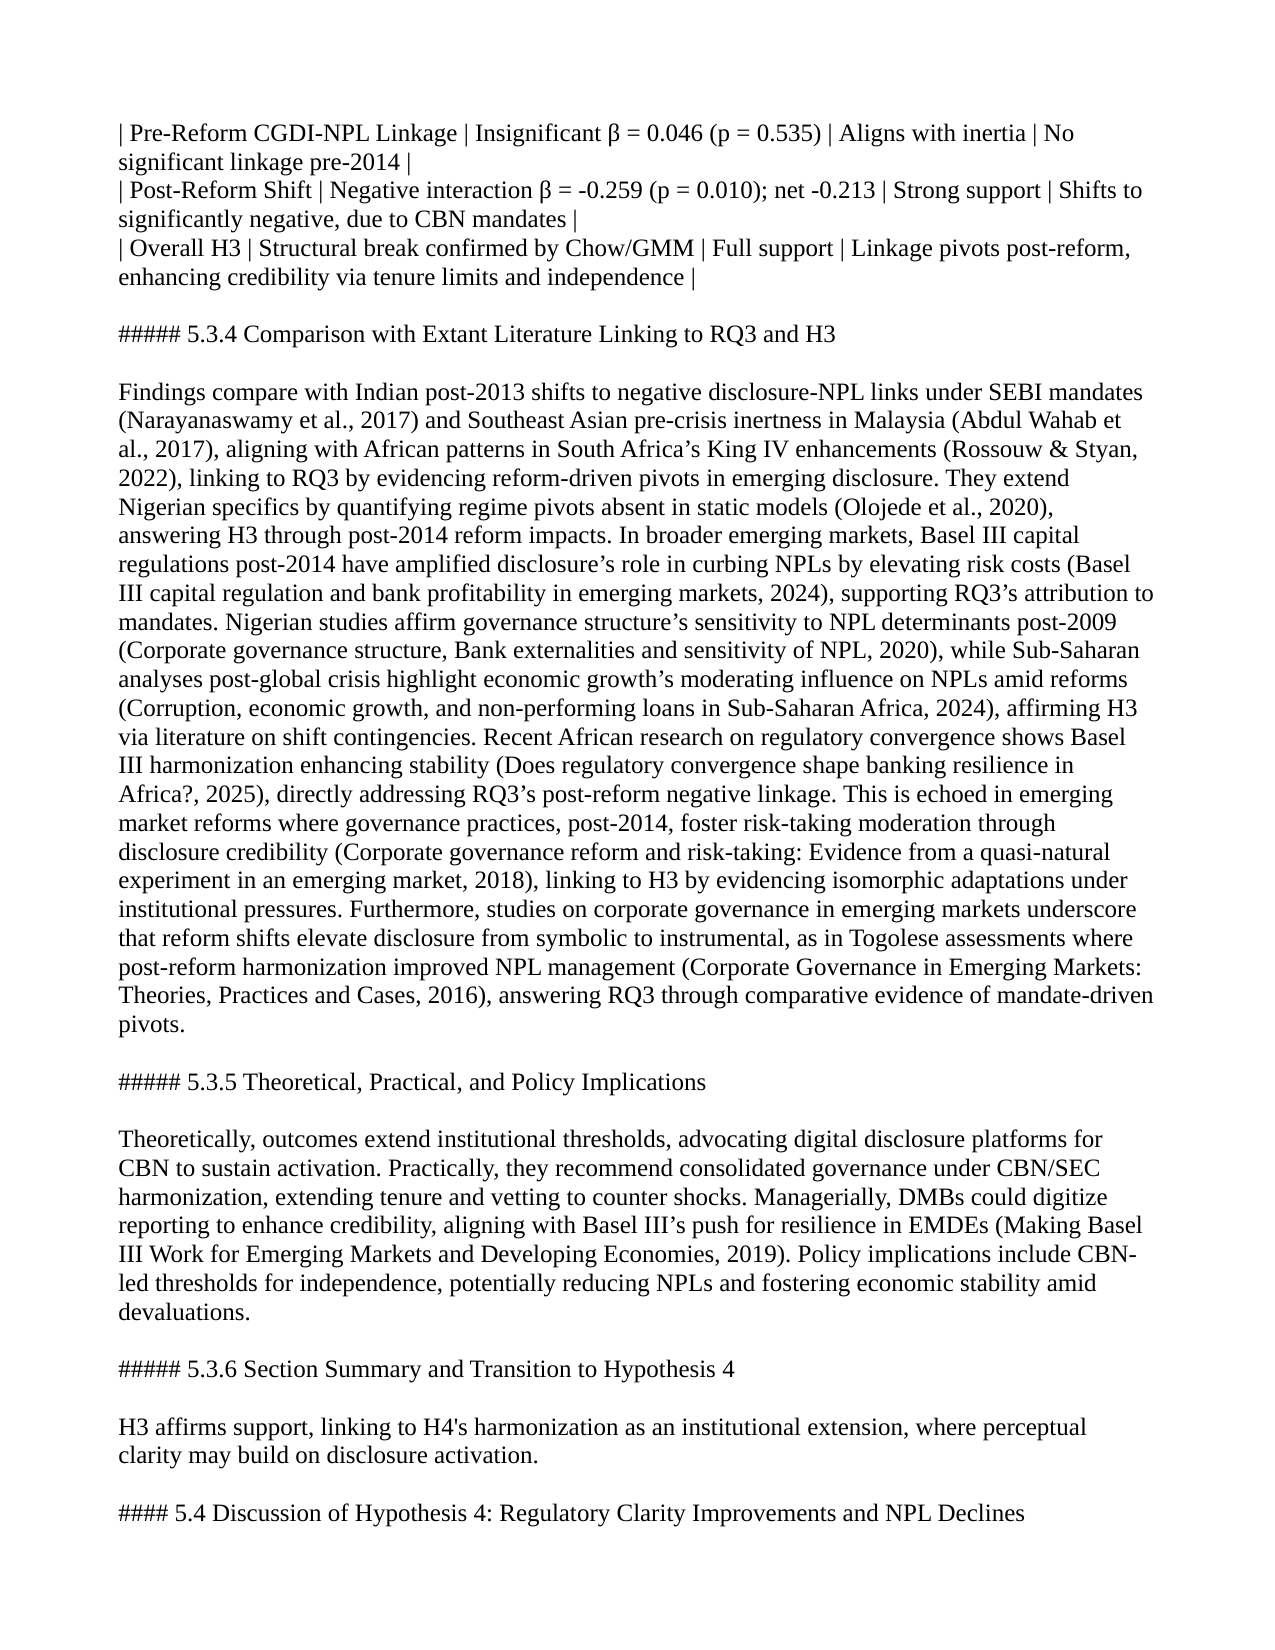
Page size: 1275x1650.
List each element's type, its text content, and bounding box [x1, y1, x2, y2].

text ##### 5.3.6 Section Summary and Transition to Hypothesis 4 [118, 1354, 1157, 1383]
text H3 affirms support, linking to H4's harmonization as an institutional extension, where perceptual clarity may build on disclosure activation. [118, 1412, 1157, 1469]
text ##### 5.3.5 Theoretical, Practical, and Policy Implications [118, 1067, 1157, 1096]
text | Post-Reform Shift | Negative interaction β = -0.259 (p = 0.010); net -0.213 | Strong support | Shifts to significantly negative, due to CBN mandates | [118, 176, 1157, 233]
text | Overall H3 | Structural break confirmed by Chow/GMM | Full support | Linkage pivots post-reform, enhancing credibility via tenure limits and independence | [118, 233, 1157, 291]
text #### 5.4 Discussion of Hypothesis 4: Regulatory Clarity Improvements and NPL Declines [118, 1498, 1157, 1527]
text Findings compare with Indian post-2013 shifts to negative disclosure-NPL links under SEBI mandates (Narayanaswamy et al., 2017) and Southeast Asian pre-crisis inertness in Malaysia (Abdul Wahab et al., 2017), aligning with African patterns in South Africa’s King IV enhancements (Rossouw & Styan, 2022), linking to RQ3 by evidencing reform-driven pivots in emerging disclosure. They extend Nigerian specifics by quantifying regime pivots absent in static models (Olojede et al., 2020), answering H3 through post-2014 reform impacts. In broader emerging markets, Basel III capital regulations post-2014 have amplified disclosure’s role in curbing NPLs by elevating risk costs (Basel III capital regulation and bank profitability in emerging markets, 2024), supporting RQ3’s attribution to mandates. Nigerian studies affirm governance structure’s sensitivity to NPL determinants post-2009 (Corporate governance structure, Bank externalities and sensitivity of NPL, 2020), while Sub-Saharan analyses post-global crisis highlight economic growth’s moderating influence on NPLs amid reforms (Corruption, economic growth, and non-performing loans in Sub-Saharan Africa, 2024), affirming H3 via literature on shift contingencies. Recent African research on regulatory convergence shows Basel III harmonization enhancing stability (Does regulatory convergence shape banking resilience in Africa?, 2025), directly addressing RQ3’s post-reform negative linkage. This is echoed in emerging market reforms where governance practices, post-2014, foster risk-taking moderation through disclosure credibility (Corporate governance reform and risk-taking: Evidence from a quasi-natural experiment in an emerging market, 2018), linking to H3 by evidencing isomorphic adaptations under institutional pressures. Furthermore, studies on corporate governance in emerging markets underscore that reform shifts elevate disclosure from symbolic to instrumental, as in Togolese assessments where post-reform harmonization improved NPL management (Corporate Governance in Emerging Markets: Theories, Practices and Cases, 2016), answering RQ3 through comparative evidence of mandate-driven pivots. [118, 377, 1157, 1038]
text ##### 5.3.4 Comparison with Extant Literature Linking to RQ3 and H3 [118, 319, 1157, 348]
text Theoretically, outcomes extend institutional thresholds, advocating digital disclosure platforms for CBN to sustain activation. Practically, they recommend consolidated governance under CBN/SEC harmonization, extending tenure and vetting to counter shocks. Managerially, DMBs could digitize reporting to enhance credibility, aligning with Basel III’s push for resilience in EMDEs (Making Basel III Work for Emerging Markets and Developing Economies, 2019). Policy implications include CBN-led thresholds for independence, potentially reducing NPLs and fostering economic stability amid devaluations. [118, 1124, 1157, 1326]
text | Pre-Reform CGDI-NPL Linkage | Insignificant β = 0.046 (p = 0.535) | Aligns with inertia | No significant linkage pre-2014 | [118, 118, 1157, 176]
